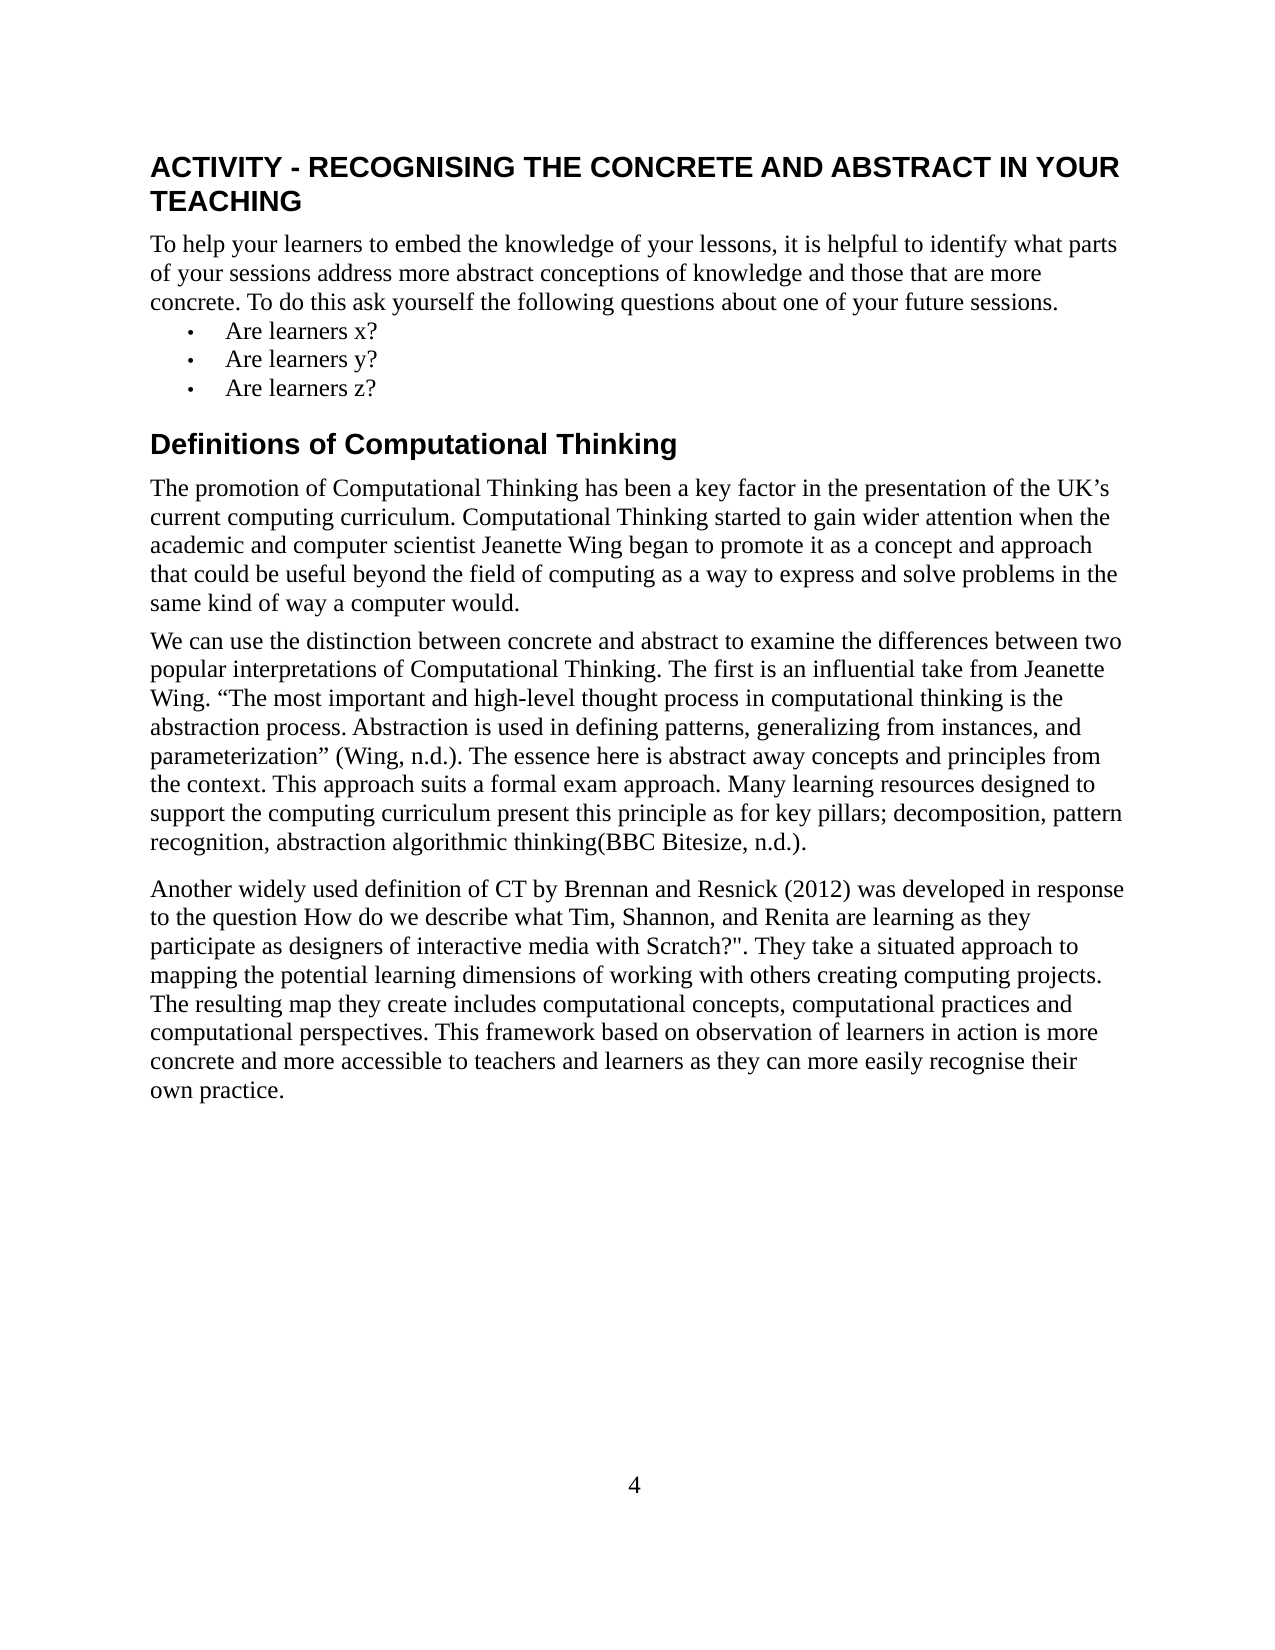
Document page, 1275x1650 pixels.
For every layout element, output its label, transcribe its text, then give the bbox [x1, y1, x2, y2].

list Are learners y? [187, 344, 1125, 373]
list Are learners z? [187, 373, 1125, 402]
text Another widely used definition of CT by Brennan and Resnick (2012) was developed in response to the question How do we describe what Tim, Shannon, and Renita are learning as they participate as designers of interactive media with Scratch?". They take a situated approach to mapping the potential learning dimensions of working with others creating computing projects. The resulting map they create includes computational concepts, computational practices and computational perspectives. This framework based on observation of learners in action is more concrete and more accessible to teachers and learners as they can more easily recognise their own practice. [150, 874, 1125, 1104]
subtitle Definitions of Computational Thinking [150, 427, 1125, 461]
text To help your learners to embed the knowledge of your lessons, it is helpful to identify what parts of your sessions address more abstract conceptions of knowledge and those that are more concrete. To do this ask yourself the following questions about one of your future sessions. [150, 229, 1125, 316]
subtitle ACTIVITY - RECOGNISING THE CONCRETE AND ABSTRACT IN YOUR TEACHING [150, 150, 1125, 217]
text The promotion of Computational Thinking has been a key factor in the presentation of the UK’s current computing curriculum. Computational Thinking started to gain wider attention when the academic and computer scientist Jeanette Wing began to promote it as a concept and approach that could be useful beyond the field of computing as a way to express and solve problems in the same kind of way a computer would. [150, 473, 1125, 617]
text We can use the distinction between concrete and abstract to examine the differences between two popular interpretations of Computational Thinking. The first is an influential take from Jeanette Wing. “The most important and high-level thought process in computational thinking is the abstraction process. Abstraction is used in defining patterns, generalizing from instances, and parameterization” (Wing, n.d.). The essence here is abstract away concepts and principles from the context. This approach suits a formal exam approach. Many learning resources designed to support the computing curriculum present this principle as for key pillars; decomposition, pattern recognition, abstraction algorithmic thinking(BBC Bitesize, n.d.). [150, 626, 1125, 856]
list Are learners x? [187, 316, 1125, 344]
